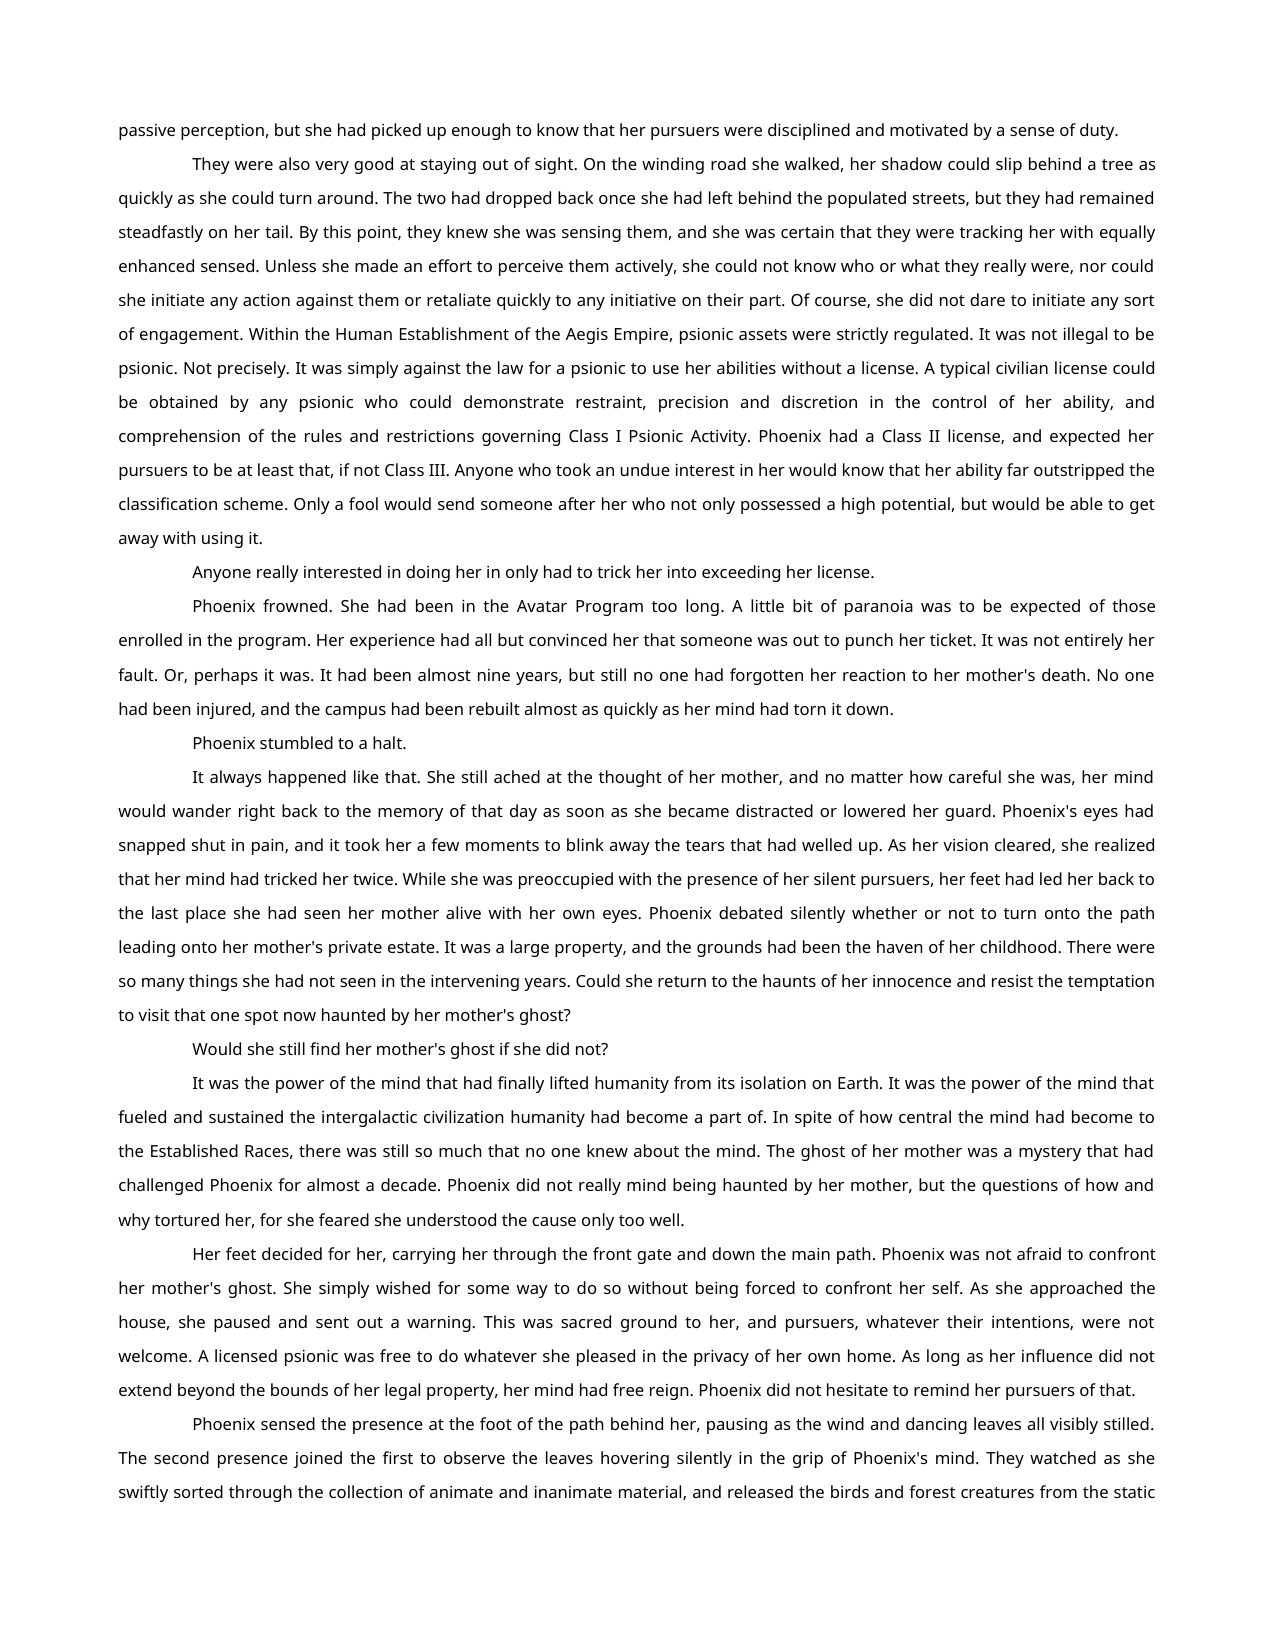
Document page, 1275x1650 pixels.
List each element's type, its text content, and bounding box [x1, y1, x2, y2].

text It always happened like that. She still ached at the thought of her mother, and no matter how careful she was, her mind would wander right back to the memory of that day as soon as she became distracted or lowered her guard. Phoenix's eyes had snapped shut in pain, and it took her a few moments to blink away the tears that had welled up. As her vision cleared, she realized that her mind had tricked her twice. While she was preoccupied with the presence of her silent pursuers, her feet had led her back to the last place she had seen her mother alive with her own eyes. Phoenix debated silently whether or not to turn onto the path leading onto her mother's private estate. It was a large property, and the grounds had been the haven of her childhood. There were so many things she had not seen in the intervening years. Could she return to the haunts of her innocence and resist the temptation to visit that one spot now haunted by her mother's ghost? [118, 765, 1157, 1026]
text Anyone really interested in doing her in only had to trick her into exceeding her license. [118, 561, 1157, 584]
text passive perception, but she had picked up enough to know that her pursuers were disciplined and motivated by a sense of duty. [118, 118, 1157, 141]
text Her feet decided for her, carrying her through the front gate and down the main path. Phoenix was not afraid to confront her mother's ghost. She simply wished for some way to do so without being forced to confront her self. As she approached the house, she paused and sent out a warning. This was sacred ground to her, and pursuers, whatever their intentions, were not welcome. A licensed psionic was free to do whatever she pleased in the privacy of her own home. As long as her influence did not extend beyond the bounds of her legal property, her mind had free reign. Phoenix did not hesitate to remind her pursuers of that. [118, 1242, 1157, 1401]
text They were also very good at staying out of sight. On the winding road she walked, her shadow could slip behind a tree as quickly as she could turn around. The two had dropped back once she had left behind the populated streets, but they had remained steadfastly on her tail. By this point, they knew she was sensing them, and she was certain that they were tracking her with equally enhanced sensed. Unless she made an effort to perceive them actively, she could not know who or what they really were, nor could she initiate any action against them or retaliate quickly to any initiative on their part. Of course, she did not dare to initiate any sort of engagement. Within the Human Establishment of the Aegis Empire, psionic assets were strictly regulated. It was not illegal to be psionic. Not precisely. It was simply against the law for a psionic to use her abilities without a license. A typical civilian license could be obtained by any psionic who could demonstrate restraint, precision and discretion in the control of her ability, and comprehension of the rules and restrictions governing Class I Psionic Activity. Phoenix had a Class II license, and expected her pursuers to be at least that, if not Class III. Anyone who took an undue interest in her would know that her ability far outstripped the classification scheme. Only a fool would send someone after her who not only possessed a high potential, but would be able to get away with using it. [118, 152, 1157, 549]
text Phoenix frowned. She had been in the Avatar Program too long. A little bit of paranoia was to be expected of those enrolled in the program. Her experience had all but convinced her that someone was out to punch her ticket. It was not entirely her fault. Or, perhaps it was. It had been almost nine years, but still no one had forgotten her reaction to her mother's death. No one had been injured, and the campus had been rebuilt almost as quickly as her mind had torn it down. [118, 595, 1157, 720]
text It was the power of the mind that had finally lifted humanity from its isolation on Earth. It was the power of the mind that fueled and sustained the intergalactic civilization humanity had become a part of. In spite of how central the mind had become to the Established Races, there was still so much that no one knew about the mind. The ghost of her mother was a mystery that had challenged Phoenix for almost a decade. Phoenix did not really mind being haunted by her mother, but the questions of how and why tortured her, for she feared she understood the cause only too well. [118, 1072, 1157, 1231]
text Phoenix stumbled to a halt. [118, 731, 1157, 754]
text Phoenix sensed the presence at the foot of the path behind her, pausing as the wind and dancing leaves all visibly stilled. The second presence joined the first to observe the leaves hovering silently in the grip of Phoenix's mind. They watched as she swiftly sorted through the collection of animate and inanimate material, and released the birds and forest creatures from the static [118, 1412, 1157, 1503]
text Would she still find her mother's ghost if she did not? [118, 1038, 1157, 1061]
